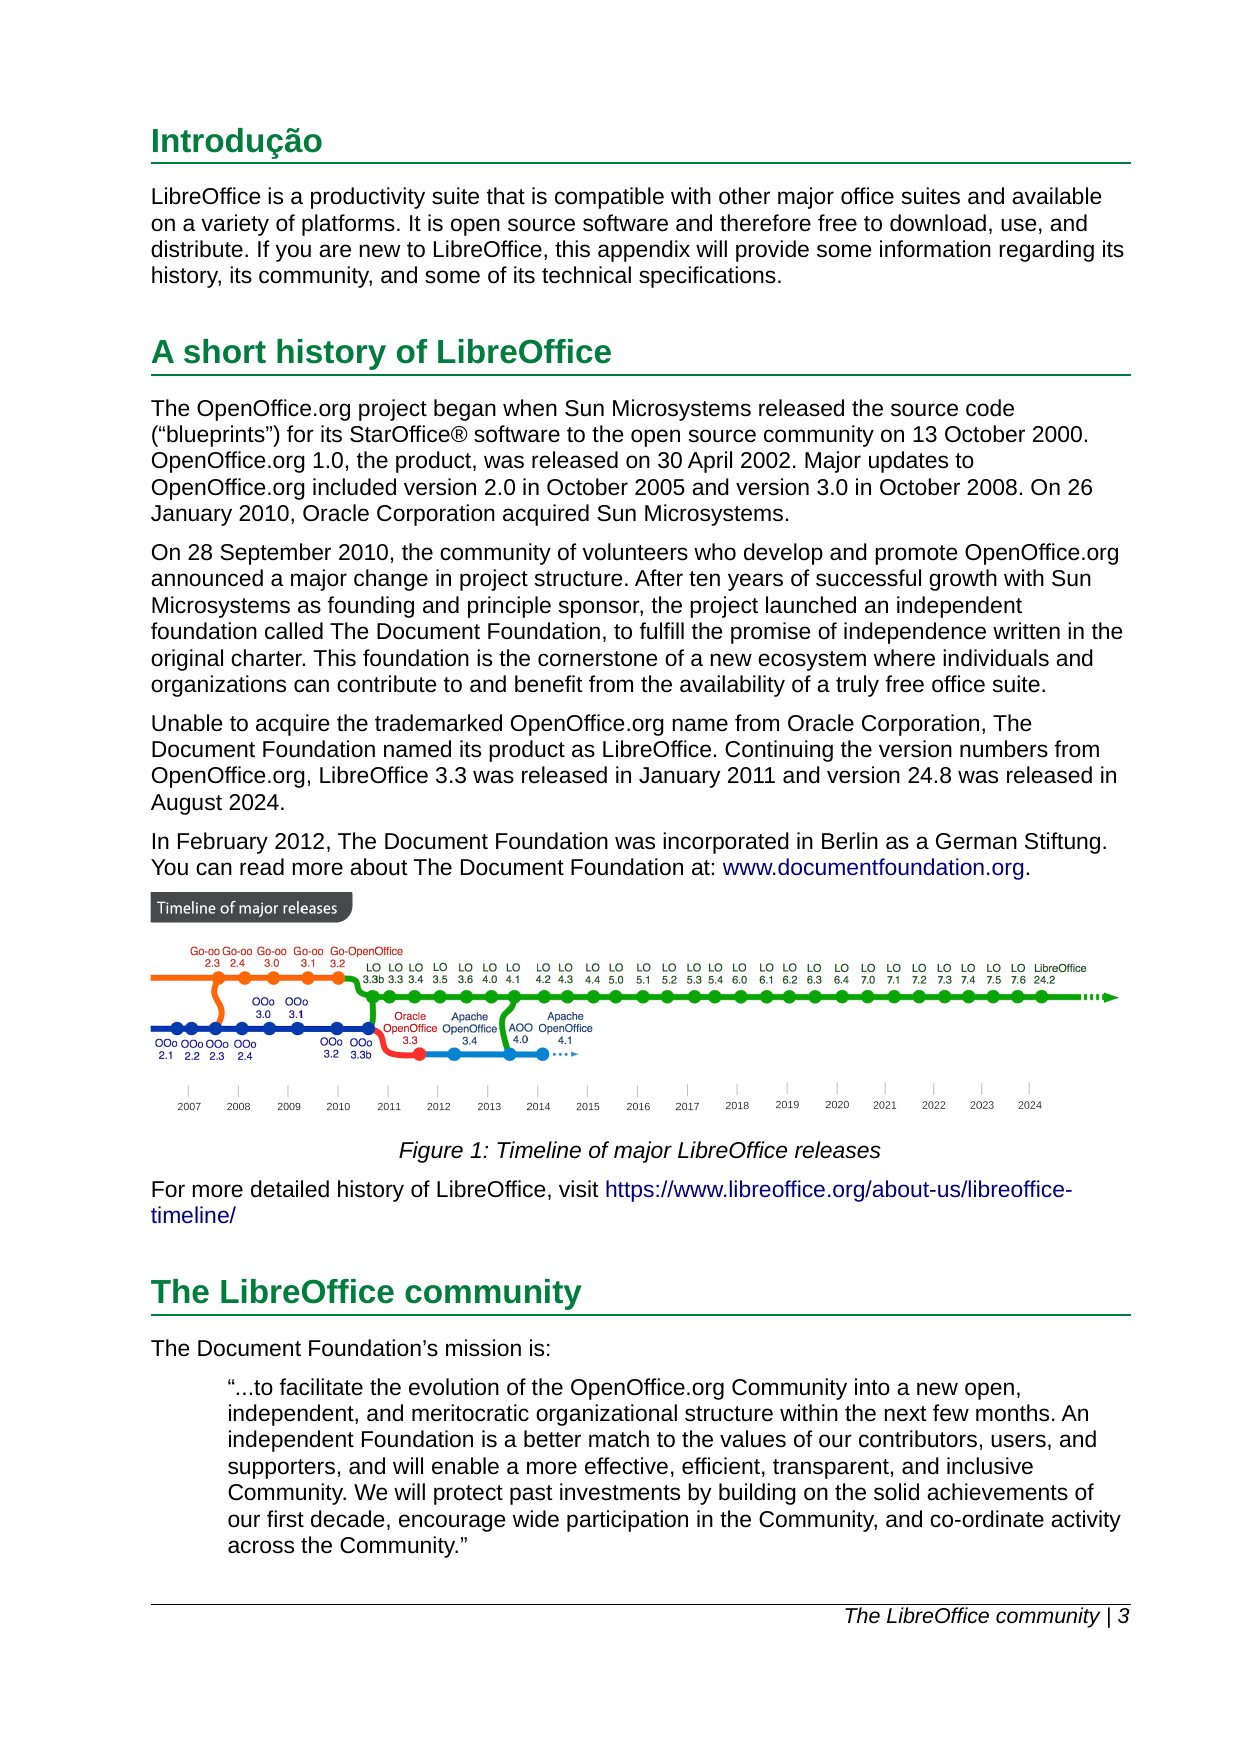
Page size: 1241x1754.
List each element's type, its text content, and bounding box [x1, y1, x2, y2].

text In February 2012, The Document Foundation was incorporated in Berlin as a German Stiftung. You can read more about The Document Foundation at: www.documentfoundation.org. [151, 828, 1131, 880]
text “...to facilitate the evolution of the OpenOffice.org Community into a new open, independent, and meritocratic organizational structure within the next few months. An independent Foundation is a better match to the values of our contributors, users, and supporters, and will enable a more effective, efficient, transparent, and inclusive Community. We will protect past investments by building on the solid achievements of our first decade, encourage wide participation in the Community, and co-ordinate activity across the Community.” [227, 1374, 1131, 1558]
text The OpenOffice.org project began when Sun Microsystems released the source code (“blueprints”) for its StarOffice® software to the open source community on 13 October 2000. OpenOffice.org 1.0, the product, was released on 30 April 2002. Major updates to OpenOffice.org included version 2.0 in October 2005 and version 3.0 in October 2008. On 26 January 2010, Oracle Corporation acquired Sun Microsystems. [151, 395, 1131, 527]
text For more detailed history of LibreOffice, visit https://www.libreoffice.org/about-us/libreoffice-timeline/ [151, 1176, 1131, 1229]
text LibreOffice is a productivity suite that is compatible with other major office suites and available on a variety of platforms. It is open source software and therefore free to download, use, and distribute. If you are new to LibreOffice, this appendix will provide some information regarding its history, its community, and some of its technical specifications. [151, 183, 1131, 289]
text Unable to acquire the trademarked OpenOffice.org name from Oracle Corporation, The Document Foundation named its product as LibreOffice. Continuing the version numbers from OpenOffice.org, LibreOffice 3.3 was released in January 2011 and version 24.8 was released in August 2024. [151, 710, 1131, 815]
subtitle The LibreOffice community [151, 1273, 1131, 1314]
text The Document Foundation’s mission is: [151, 1335, 1131, 1361]
subtitle Introdução [151, 121, 1131, 162]
text Figure 1: Timeline of major LibreOffice releases [151, 1137, 1131, 1164]
text On 28 September 2010, the community of volunteers who develop and promote OpenOffice.org announced a major change in project structure. After ten years of successful growth with Sun Microsystems as founding and principle sponsor, the project launched an independent foundation called The Document Foundation, to fulfill the promise of independence written in the original charter. This foundation is the cornerstone of a new ecosystem where individuals and organizations can contribute to and benefit from the availability of a truly free office suite. [151, 539, 1131, 697]
picture [150, 892, 1132, 1125]
subtitle A short history of LibreOffice [151, 332, 1131, 374]
